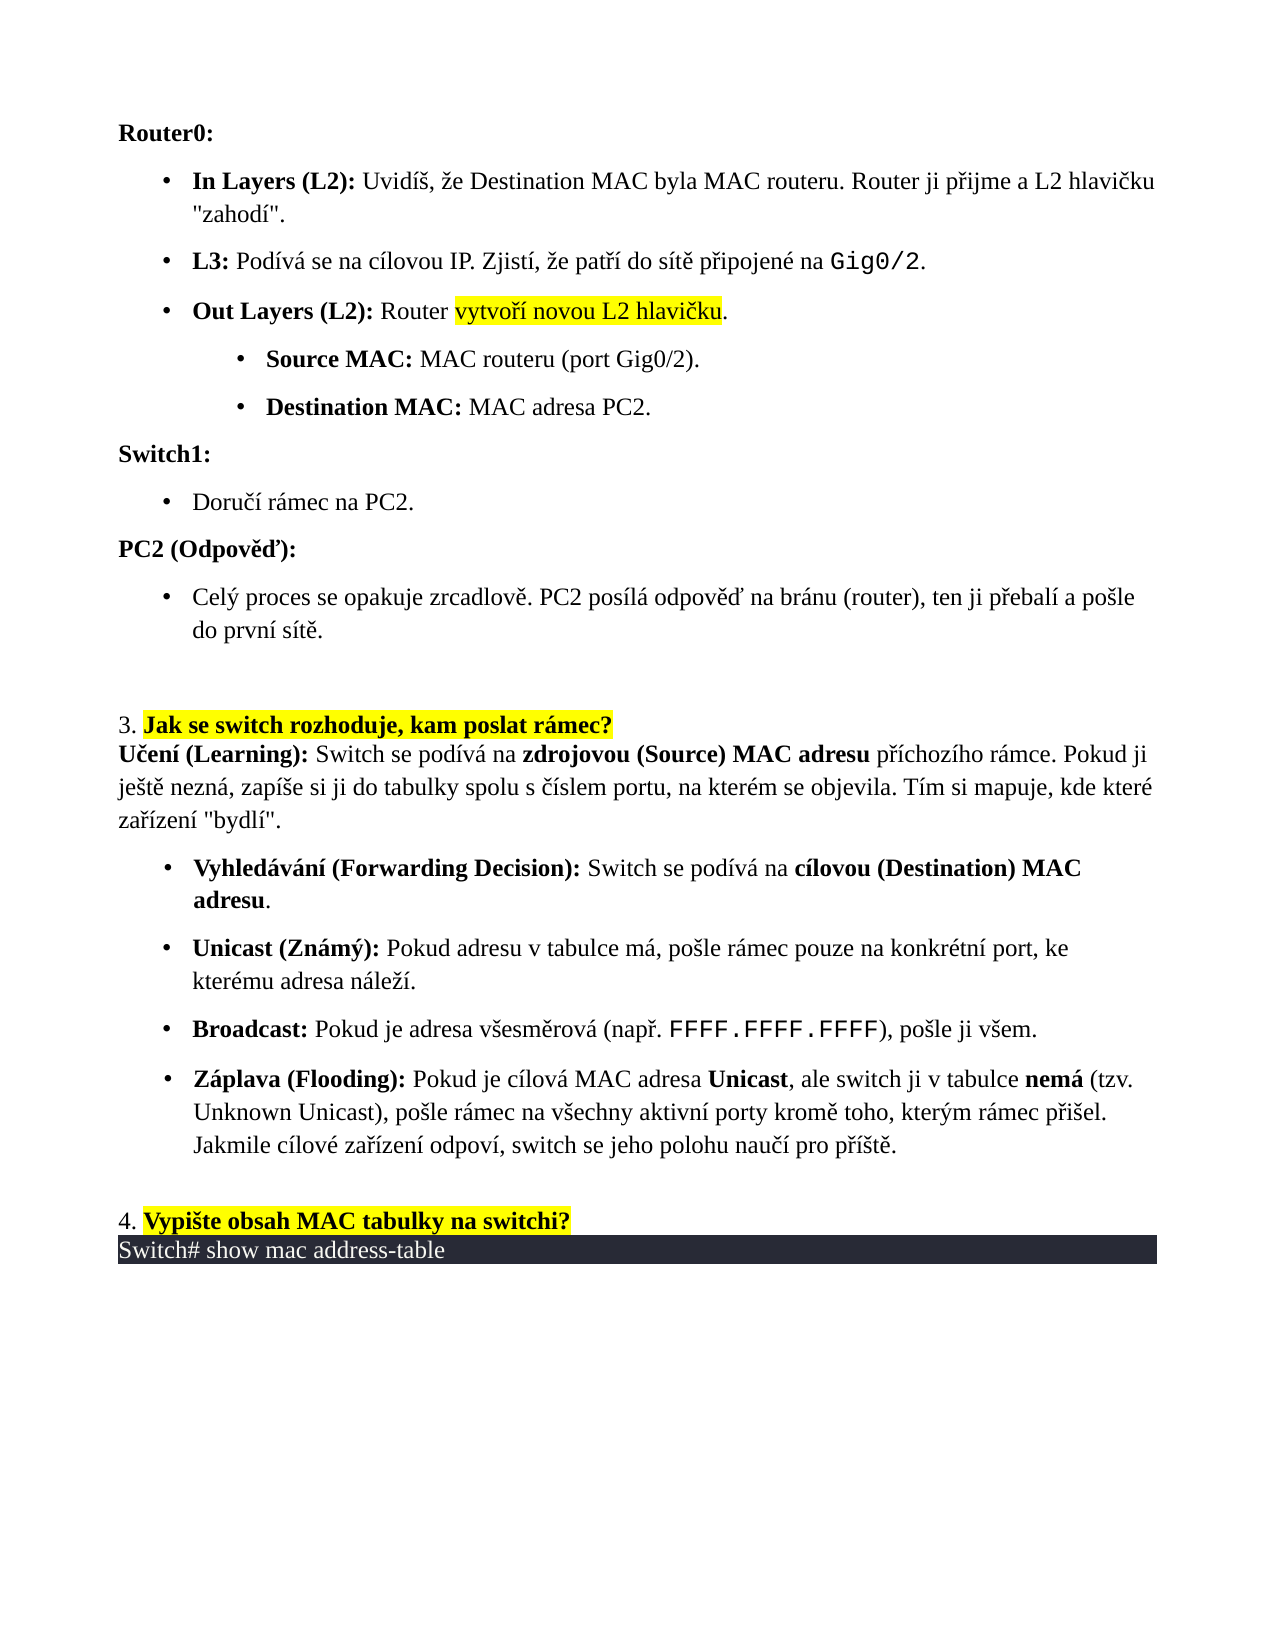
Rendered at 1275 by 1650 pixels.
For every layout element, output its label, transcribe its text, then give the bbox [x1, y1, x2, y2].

text Učení (Learning): Switch se podívá na zdrojovou (Source) MAC adresu příchozího rámce. Pokud ji ještě nezná, zapíše si ji do tabulky spolu s číslem portu, na kterém se objevila. Tím si mapuje, kde které zařízení "bydlí". [118, 739, 1157, 834]
text 4. Vypište obsah MAC tabulky na switchi? [118, 1206, 1157, 1235]
list Celý proces se opakuje zrcadlově. PC2 posílá odpověď na bránu (router), ten ji přebalí a pošle do první sítě. [162, 582, 1157, 644]
text Switch1: [118, 439, 1157, 468]
list Vyhledávání (Forwarding Decision): Switch se podívá na cílovou (Destination) MAC adresu. [164, 853, 1157, 914]
list In Layers (L2): Uvidíš, že Destination MAC byla MAC routeru. Router ji přijme a L2 hlavičku "zahodí". [162, 166, 1157, 227]
list Záplava (Flooding): Pokud je cílová MAC adresa Unicast, ale switch ji v tabulce nemá (tzv. Unknown Unicast), pošle rámec na všechny aktivní porty kromě toho, kterým rámec přišel. Jakmile cílové zařízení odpoví, switch se jeho polohu naučí pro příště. [164, 1064, 1157, 1159]
list Out Layers (L2): Router vytvoří novou L2 hlavičku. [162, 296, 1157, 325]
list Destination MAC: MAC adresa PC2. [236, 392, 1157, 420]
list Source MAC: MAC routeru (port Gig0/2). [236, 344, 1157, 373]
text Router0: [118, 118, 1157, 147]
list L3: Podívá se na cílovou IP. Zjistí, že patří do sítě připojené na Gig0/2. [162, 246, 1157, 277]
text 3. Jak se switch rozhoduje, kam poslat rámec? [118, 710, 1157, 739]
list Broadcast: Pokud je adresa všesměrová (např. FFFF.FFFF.FFFF), pošle ji všem. [162, 1014, 1157, 1045]
list Unicast (Známý): Pokud adresu v tabulce má, pošle rámec pouze na konkrétní port, ke kterému adresa náleží. [162, 933, 1157, 995]
text Switch# show mac address-table [118, 1235, 1157, 1264]
list Doručí rámec na PC2. [162, 487, 1157, 516]
text PC2 (Odpověď): [118, 534, 1157, 563]
